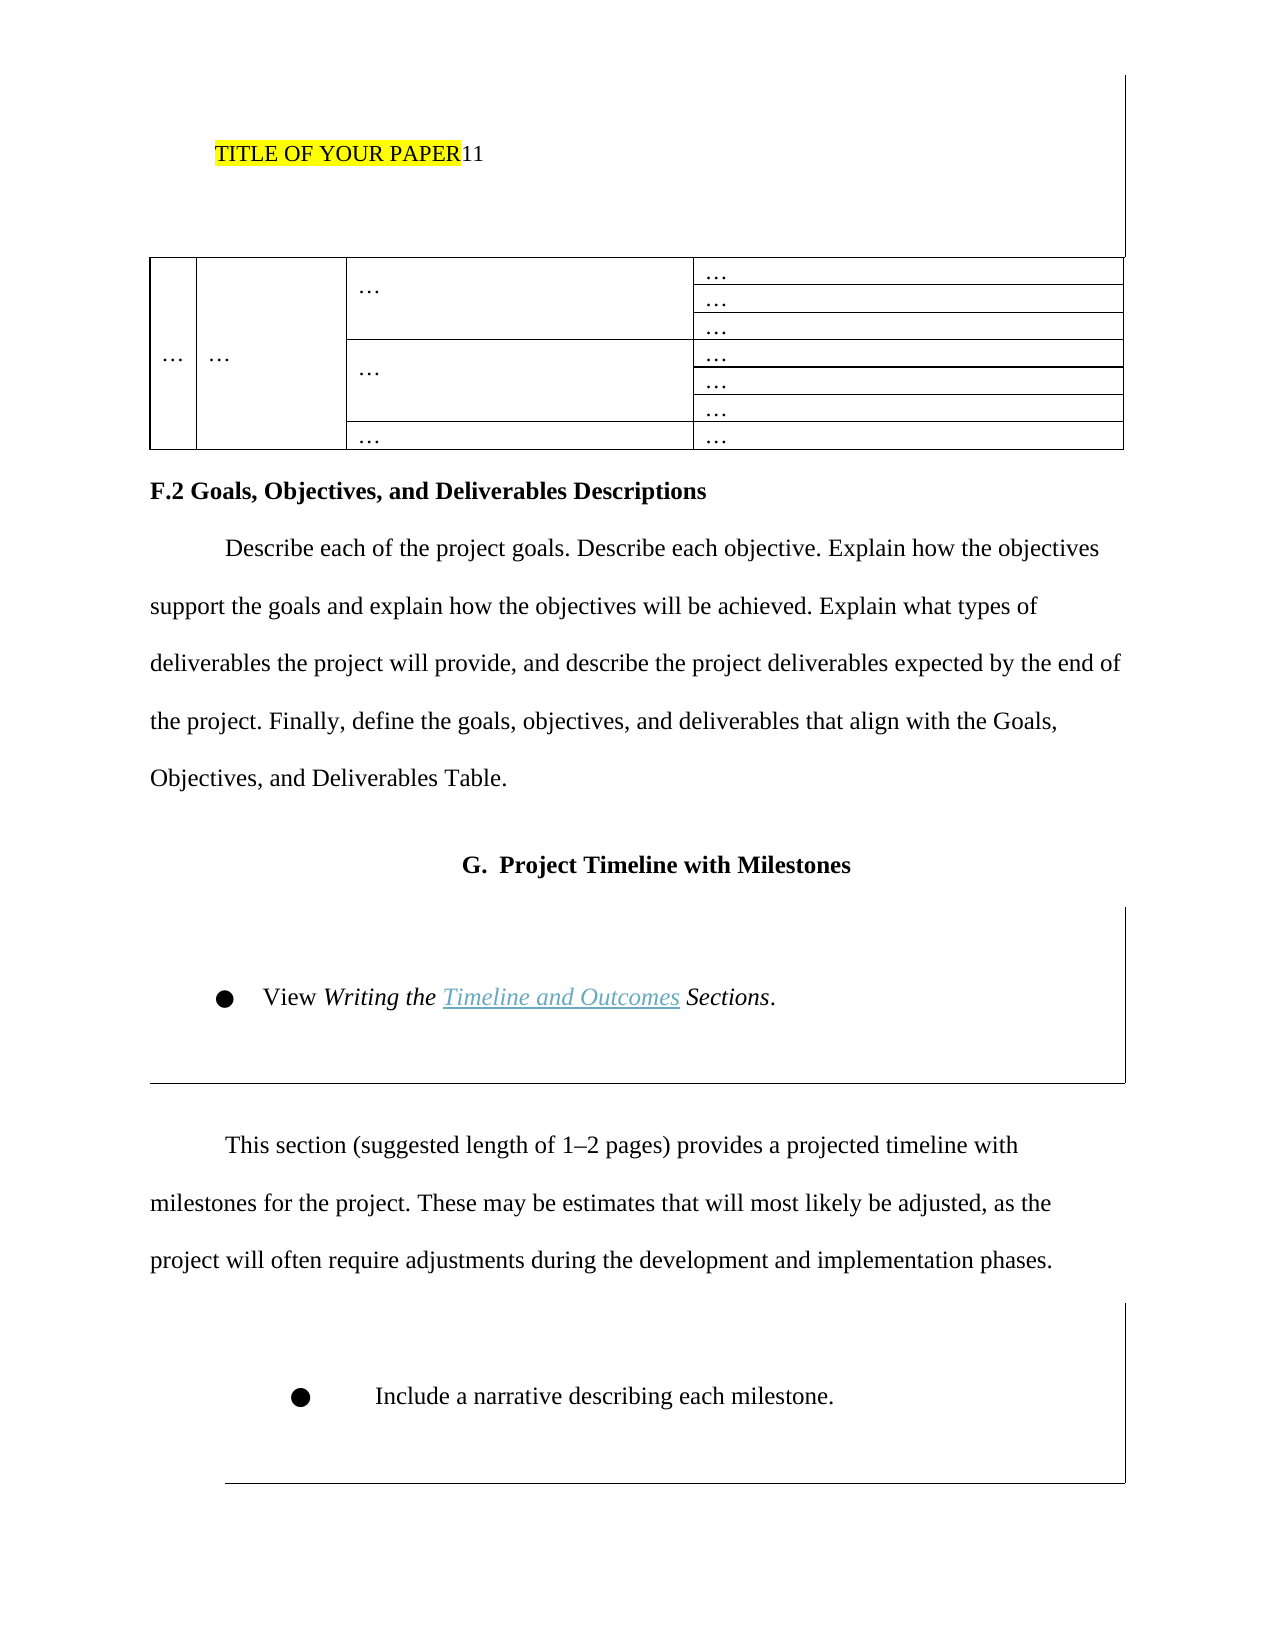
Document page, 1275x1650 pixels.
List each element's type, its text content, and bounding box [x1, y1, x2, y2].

text Describe each of the project goals. Describe each objective. Explain how the objectives support the goals and explain how the objectives will be achieved. Explain what types of deliverables the project will provide, and describe the project deliverables expected by the end of the project. Finally, define the goals, objectives, and deliverables that align with the Goals, Objectives, and Deliverables Table. [150, 533, 1125, 792]
table_cell … [694, 368, 1123, 394]
table_cell … [347, 258, 693, 339]
table_cell … [347, 422, 693, 449]
list View Writing the Timeline and Outcomes Sections. [150, 907, 1125, 1083]
table_cell … [694, 285, 1123, 312]
table_cell … [694, 258, 1123, 284]
table_cell … [197, 258, 346, 449]
list Include a narrative describing each milestone. [225, 1303, 1125, 1483]
table_cell … [151, 258, 196, 449]
table_cell … [694, 395, 1123, 421]
text This section (suggested length of 1–2 pages) provides a projected timeline with milestones for the project. These may be estimates that will most likely be adjusted, as the project will often require adjustments during the development and implementation phases. [150, 1130, 1125, 1274]
subtitle Project Timeline with Milestones [187, 850, 1125, 878]
table_cell … [694, 313, 1123, 339]
table_cell … [694, 422, 1123, 449]
table_cell … [694, 340, 1123, 366]
table_cell … [347, 340, 693, 421]
subtitle F.2 Goals, Objectives, and Deliverables Descriptions [150, 476, 1125, 505]
